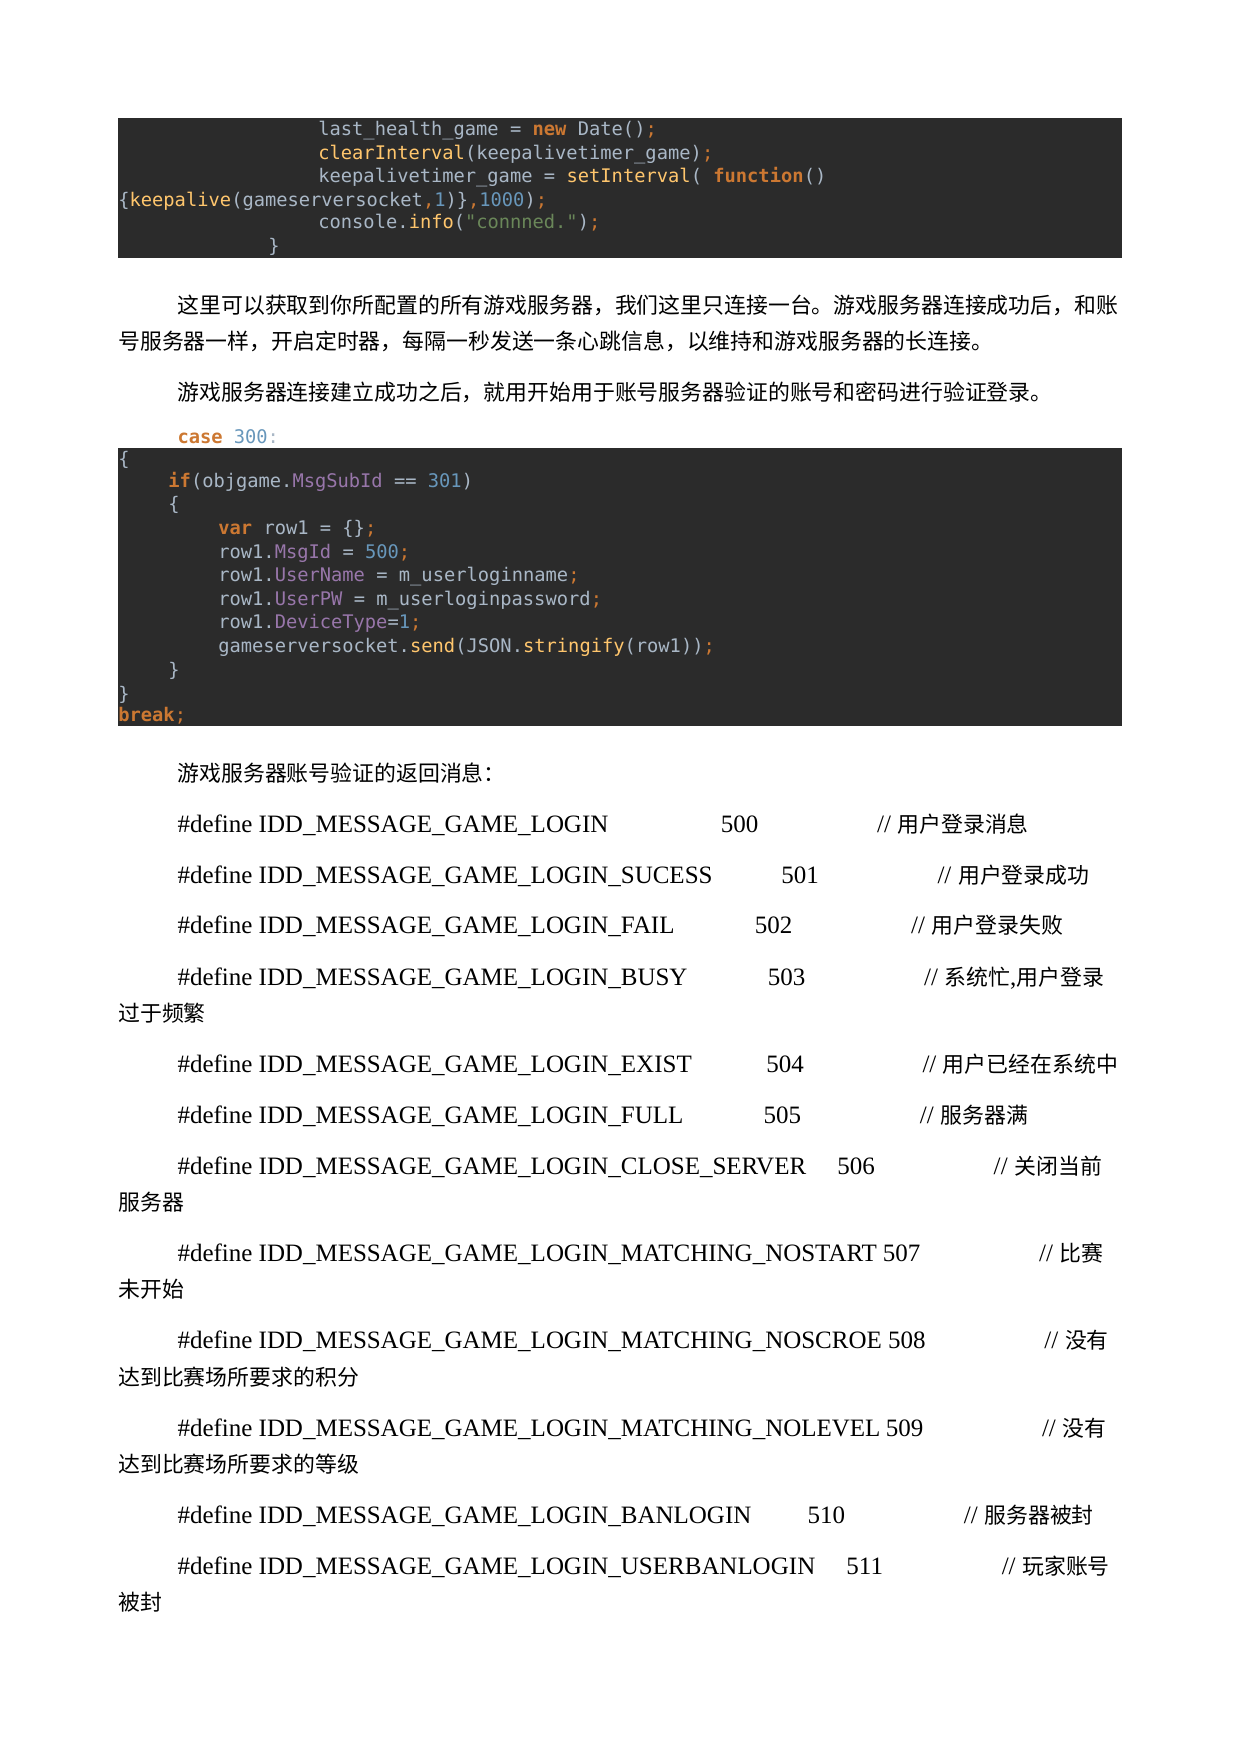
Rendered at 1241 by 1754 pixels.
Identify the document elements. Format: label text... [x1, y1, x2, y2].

text } [118, 234, 1122, 258]
text 游戏服务器连接建立成功之后，就用开始用于账号服务器验证的账号和密码进行验证登录。 [118, 375, 1122, 407]
text break; [118, 704, 1122, 726]
text } [118, 659, 1122, 682]
text { [118, 493, 1122, 517]
text keepalivetimer_game = setInterval( function(){keepalive(gameserversocket,1)},1000); [118, 165, 1122, 211]
text #define IDD_MESSAGE_GAME_LOGIN_FULL 505 // 服务器满 [118, 1098, 1122, 1129]
text #define IDD_MESSAGE_GAME_LOGIN_FAIL 502 // 用户登录失败 [118, 908, 1122, 940]
text last_health_game = new Date(); [118, 118, 1122, 142]
text #define IDD_MESSAGE_GAME_LOGIN 500 // 用户登录消息 [118, 807, 1122, 838]
text row1.UserPW = m_userloginpassword; [118, 588, 1122, 612]
text #define IDD_MESSAGE_GAME_LOGIN_USERBANLOGIN 511 // 玩家账号被封 [118, 1549, 1122, 1617]
text 这里可以获取到你所配置的所有游戏服务器，我们这里只连接一台。游戏服务器连接成功后，和账号服务器一样，开启定时器，每隔一秒发送一条心跳信息，以维持和游戏服务器的长连接。 [118, 288, 1122, 356]
text #define IDD_MESSAGE_GAME_LOGIN_SUCESS 501 // 用户登录成功 [118, 858, 1122, 889]
text row1.MsgId = 500; [118, 541, 1122, 564]
text gameserversocket.send(JSON.stringify(row1)); [118, 635, 1122, 659]
text #define IDD_MESSAGE_GAME_LOGIN_EXIST 504 // 用户已经在系统中 [118, 1047, 1122, 1078]
text if(objgame.MsgSubId == 301) [118, 470, 1122, 493]
text var row1 = {}; [118, 517, 1122, 541]
text #define IDD_MESSAGE_GAME_LOGIN_BUSY 503 // 系统忙,用户登录过于频繁 [118, 959, 1122, 1027]
text #define IDD_MESSAGE_GAME_LOGIN_BANLOGIN 510 // 服务器被封 [118, 1498, 1122, 1529]
text { [118, 448, 1122, 470]
text 游戏服务器账号验证的返回消息： [118, 756, 1122, 787]
text #define IDD_MESSAGE_GAME_LOGIN_MATCHING_NOLEVEL 509 // 没有达到比赛场所要求的等级 [118, 1411, 1122, 1478]
text console.info("connned."); [118, 211, 1122, 234]
text #define IDD_MESSAGE_GAME_LOGIN_MATCHING_NOSTART 507 // 比赛未开始 [118, 1236, 1122, 1304]
text #define IDD_MESSAGE_GAME_LOGIN_CLOSE_SERVER 506 // 关闭当前服务器 [118, 1149, 1122, 1217]
text clearInterval(keepalivetimer_game); [118, 142, 1122, 165]
text } [118, 682, 1122, 704]
text #define IDD_MESSAGE_GAME_LOGIN_MATCHING_NOSCROE 508 // 没有达到比赛场所要求的积分 [118, 1323, 1122, 1391]
text row1.DeviceType=1; [118, 612, 1122, 635]
text row1.UserName = m_userloginname; [118, 564, 1122, 588]
text case 300: [118, 426, 1122, 448]
